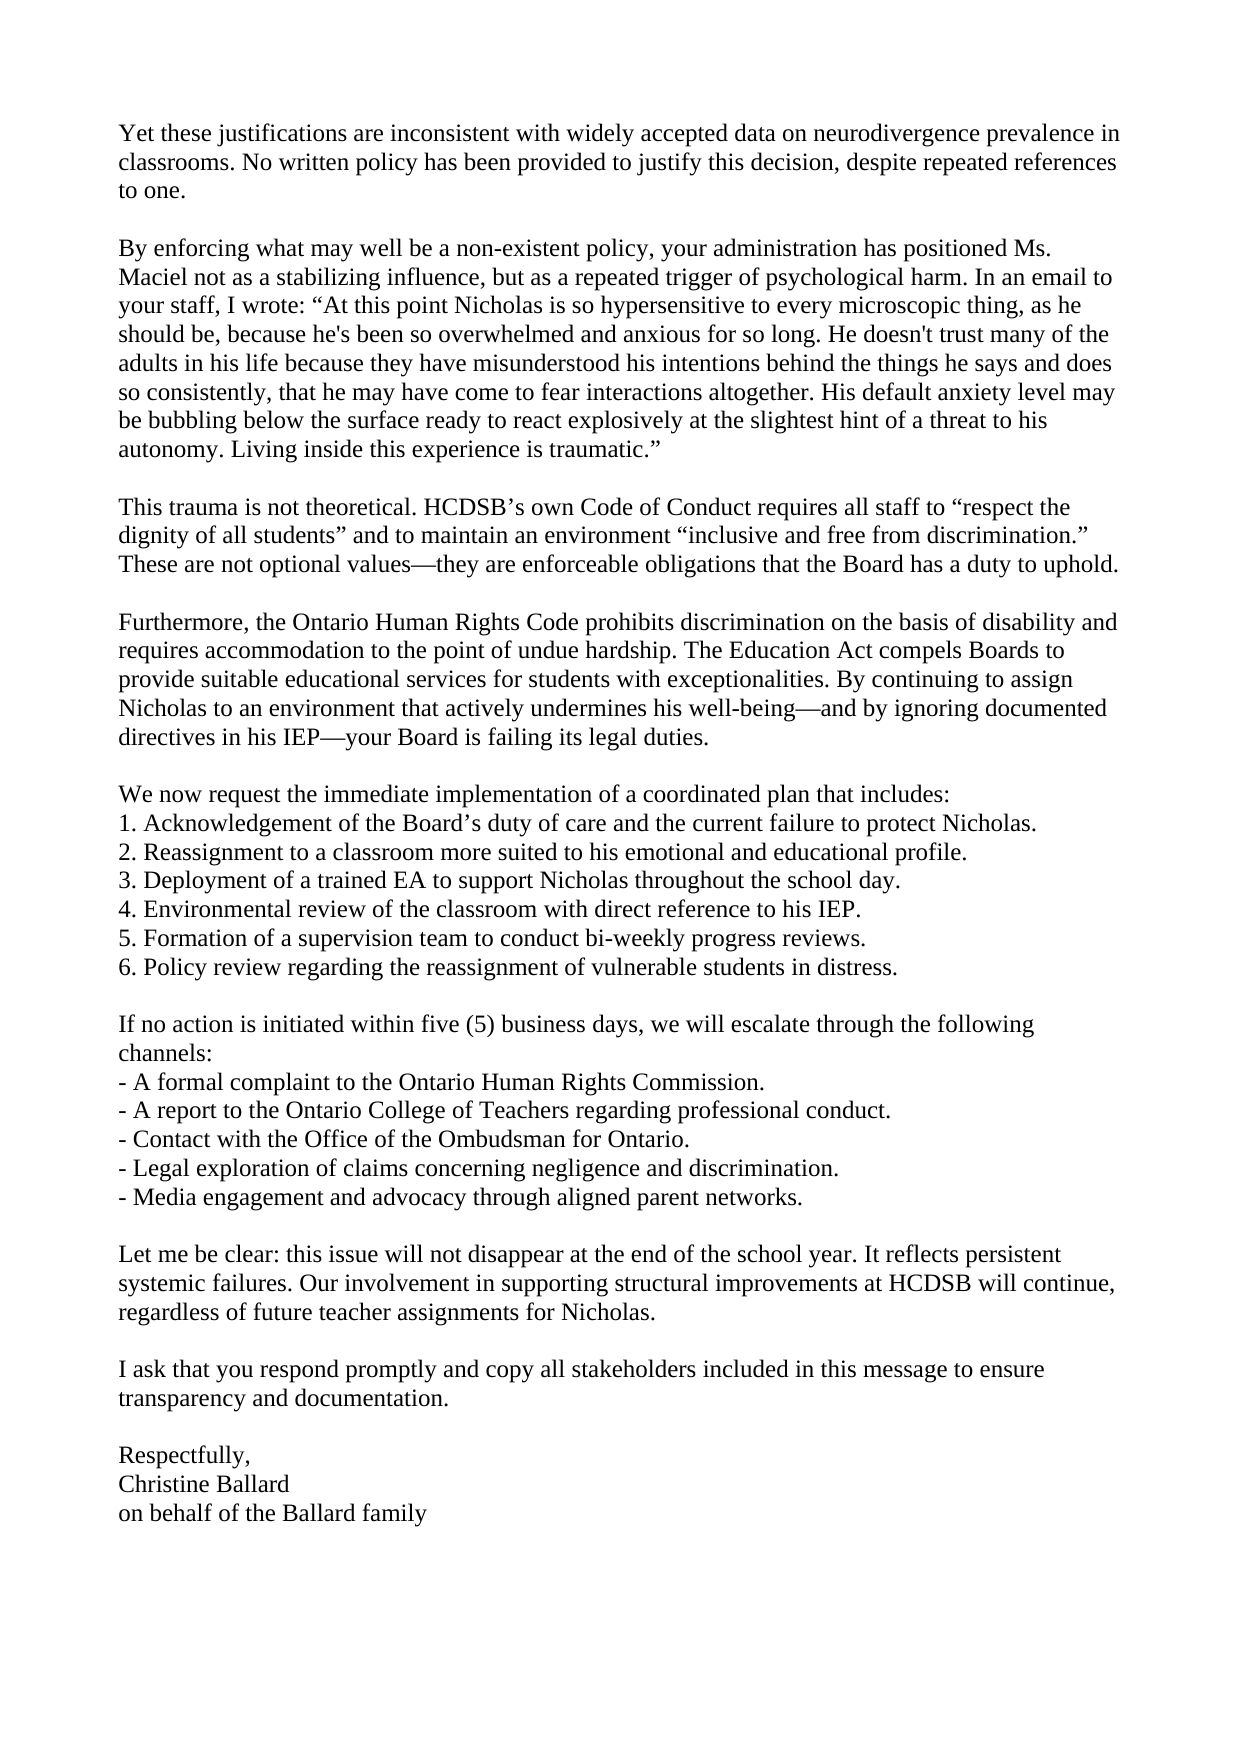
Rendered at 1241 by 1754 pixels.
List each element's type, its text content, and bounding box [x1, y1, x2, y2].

text It is evident that placing Nicholas in this class was an error. The Board’s continued refusal to reassign him—despite multiple appeals—has compounded that error. Principal Uniake has cited that the only alternative teacher already has a neurodivergent student, and the school social worker, Ms. Baxter, has claimed that placing two neurodivergent students in the same classroom is avoided. Yet these justifications are inconsistent with widely accepted data on neurodivergence prevalence in classrooms. No written policy has been provided to justify this decision, despite repeated references to one. [118, 118, 1122, 147]
text - Legal exploration of claims concerning negligence and discrimination. [118, 1096, 1122, 1124]
text 5. Formation of a supervision team to conduct bi-weekly progress reviews. [118, 866, 1122, 894]
text 4. Environmental review of the classroom with direct reference to his IEP. [118, 837, 1122, 866]
text - A formal complaint to the Ontario Human Rights Commission. [118, 1009, 1122, 1038]
text Respectfully, [118, 1383, 1122, 1412]
text This trauma is not theoretical. HCDSB’s own Code of Conduct requires all staff to “respect the dignity of all students” and to maintain an environment “inclusive and free from discrimination.” These are not optional values—they are enforceable obligations that the Board has a duty to uphold. [118, 434, 1122, 521]
text 2. Reassignment to a classroom more suited to his emotional and educational profile. [118, 779, 1122, 808]
text 1. Acknowledgement of the Board’s duty of care and the current failure to protect Nicholas. [118, 751, 1122, 779]
text on behalf of the Ballard family [118, 1441, 1122, 1469]
text I ask that you respond promptly and copy all stakeholders included in this message to ensure transparency and documentation. [118, 1297, 1122, 1354]
text - Media engagement and advocacy through aligned parent networks. [118, 1124, 1122, 1153]
text 3. Deployment of a trained EA to support Nicholas throughout the school day. [118, 808, 1122, 837]
text Christine Ballard [118, 1412, 1122, 1441]
text We now request the immediate implementation of a coordinated plan that includes: [118, 722, 1122, 751]
text Furthermore, the Ontario Human Rights Code prohibits discrimination on the basis of disability and requires accommodation to the point of undue hardship. The Education Act compels Boards to provide suitable educational services for students with exceptionalities. By continuing to assign Nicholas to an environment that actively undermines his well-being—and by ignoring documented directives in his IEP—your Board is failing its legal duties. [118, 549, 1122, 693]
text By enforcing what may well be a non-existent policy, your administration has positioned Ms. Maciel not as a stabilizing influence, but as a repeated trigger of psychological harm. In an email to your staff, I wrote: “At this point Nicholas is so hypersensitive to every microscopic thing, as he should be, because he's been so overwhelmed and anxious for so long. He doesn't trust many of the adults in his life because they have misunderstood his intentions behind the things he says and does so consistently, that he may have come to fear interactions altogether. His default anxiety level may be bubbling below the surface ready to react explosively at the slightest hint of a threat to his autonomy. Living inside this experience is traumatic.” [118, 176, 1122, 406]
text - Contact with the Office of the Ombudsman for Ontario. [118, 1067, 1122, 1096]
text - A report to the Ontario College of Teachers regarding professional conduct. [118, 1038, 1122, 1067]
text 6. Policy review regarding the reassignment of vulnerable students in distress. [118, 894, 1122, 923]
text Let me be clear: this issue will not disappear at the end of the school year. It reflects persistent systemic failures. Our involvement in supporting structural improvements at HCDSB will continue, regardless of future teacher assignments for Nicholas. [118, 1182, 1122, 1268]
text If no action is initiated within five (5) business days, we will escalate through the following channels: [118, 952, 1122, 1009]
